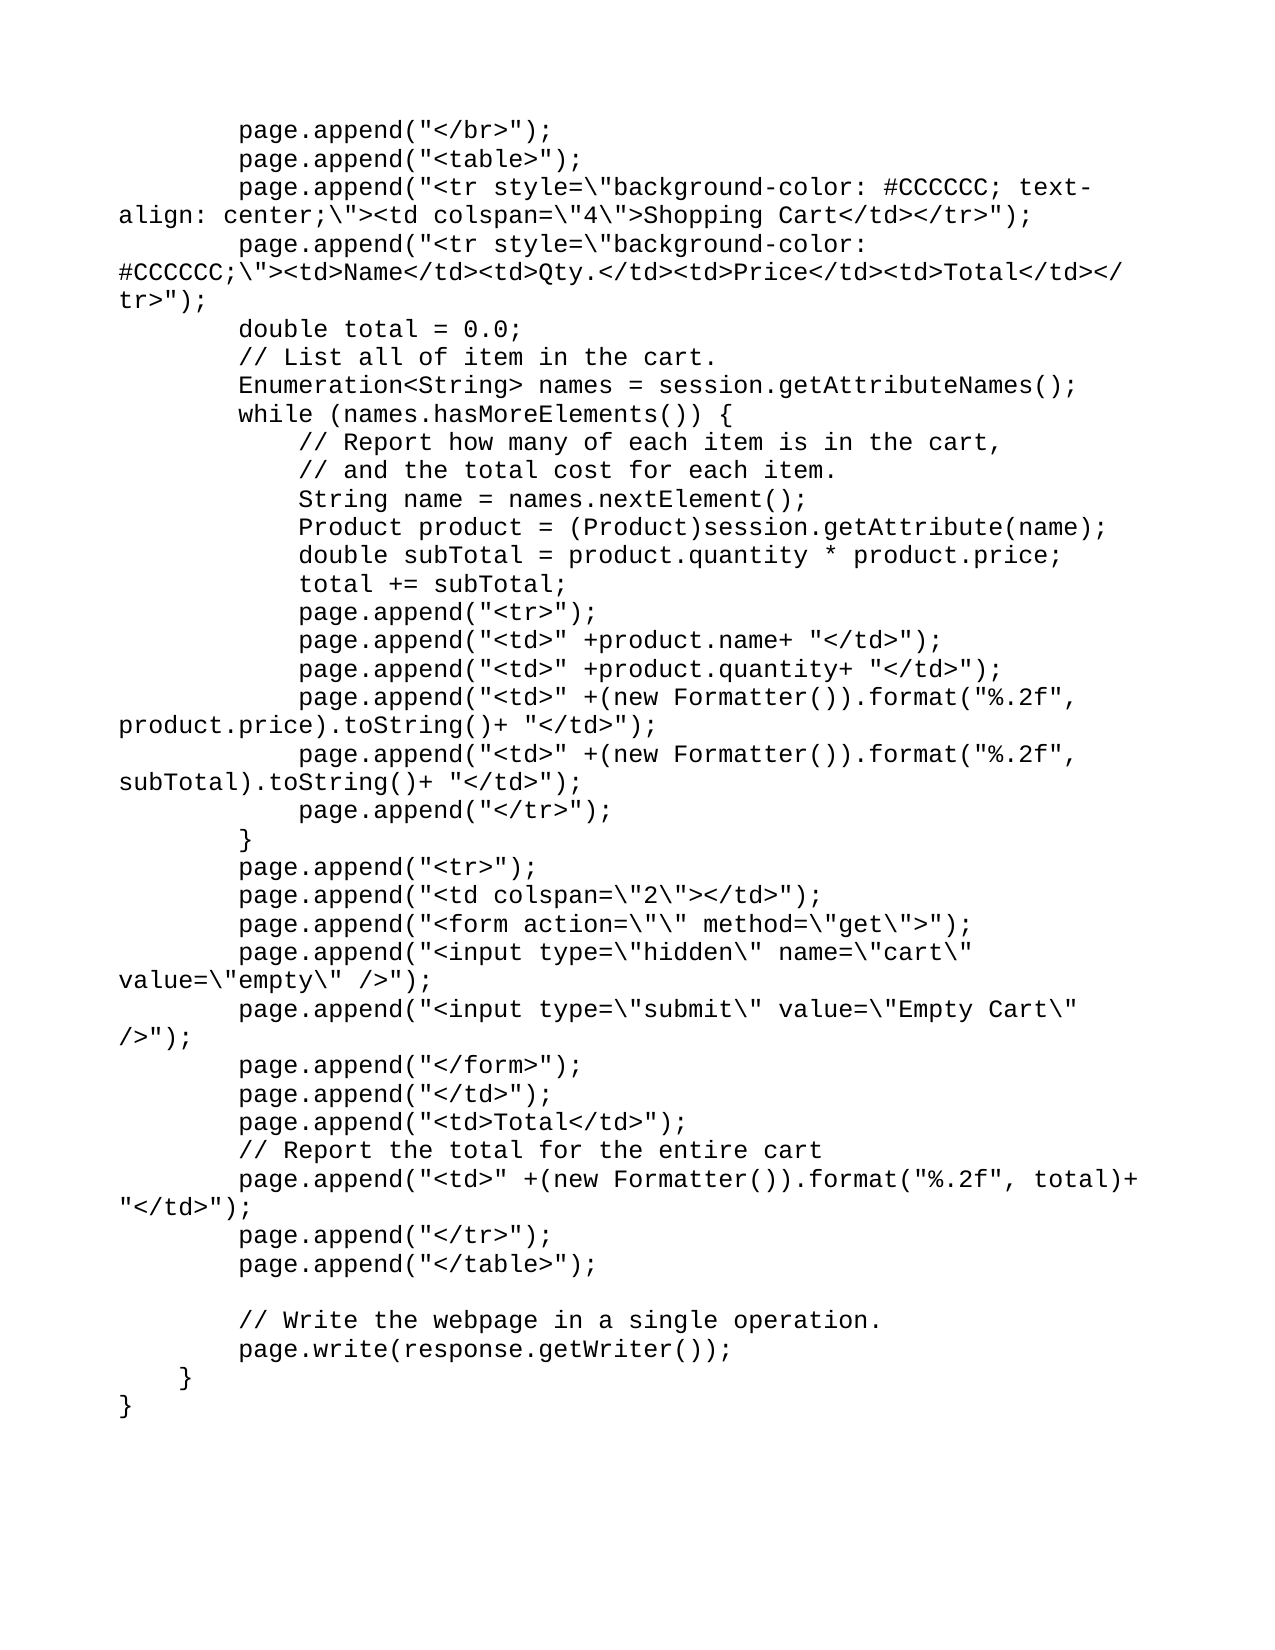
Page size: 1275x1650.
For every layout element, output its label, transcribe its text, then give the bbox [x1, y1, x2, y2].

text page.append("<tr style=\"background-color: #CCCCCC; text-align: center;\"><td colspan=\"4\">Shopping Cart</td></tr>"); [118, 175, 1157, 231]
text Product product = (Product)session.getAttribute(name); [118, 515, 1157, 543]
text Enumeration<String> names = session.getAttributeNames(); [118, 373, 1157, 401]
text while (names.hasMoreElements()) { [118, 401, 1157, 430]
text double subTotal = product.quantity * product.price; [118, 543, 1157, 571]
text page.append("<table>"); [118, 146, 1157, 175]
text // Report how many of each item is in the cart, [118, 430, 1157, 458]
text page.append("</br>"); [118, 118, 1157, 146]
text } [118, 826, 1157, 855]
text page.append("</table>"); [118, 1251, 1157, 1280]
text total += subTotal; [118, 571, 1157, 600]
text page.append("</td>"); [118, 1081, 1157, 1110]
text page.append("<tr>"); [118, 600, 1157, 628]
text page.append("<tr>"); [118, 855, 1157, 883]
text } [118, 1365, 1157, 1393]
text double total = 0.0; [118, 316, 1157, 345]
text // and the total cost for each item. [118, 458, 1157, 486]
text page.append("<tr style=\"background-color: #CCCCCC;\"><td>Name</td><td>Qty.</td><td>Price</td><td>Total</td></tr>"); [118, 231, 1157, 316]
text page.append("<td>" +product.quantity+ "</td>"); [118, 656, 1157, 685]
text page.append("<td>" +product.name+ "</td>"); [118, 628, 1157, 656]
text page.append("<td>Total</td>"); [118, 1110, 1157, 1138]
text String name = names.nextElement(); [118, 486, 1157, 515]
text } [118, 1393, 1157, 1421]
text page.append("</tr>"); [118, 798, 1157, 826]
text page.append("<td colspan=\"2\"></td>"); [118, 883, 1157, 911]
text page.write(response.getWriter()); [118, 1336, 1157, 1365]
text // Report the total for the entire cart [118, 1138, 1157, 1166]
text page.append("<input type=\"submit\" value=\"Empty Cart\" />"); [118, 996, 1157, 1053]
text page.append("</form>"); [118, 1053, 1157, 1081]
text page.append("</tr>"); [118, 1223, 1157, 1251]
text page.append("<td>" +(new Formatter()).format("%.2f", total)+ "</td>"); [118, 1166, 1157, 1223]
text // List all of item in the cart. [118, 345, 1157, 373]
text // Write the webpage in a single operation. [118, 1308, 1157, 1336]
text page.append("<form action=\"\" method=\"get\">"); [118, 911, 1157, 940]
text page.append("<td>" +(new Formatter()).format("%.2f", subTotal).toString()+ "</td>"); [118, 741, 1157, 798]
text page.append("<input type=\"hidden\" name=\"cart\" value=\"empty\" />"); [118, 940, 1157, 996]
text page.append("<td>" +(new Formatter()).format("%.2f", product.price).toString()+ "</td>"); [118, 685, 1157, 741]
